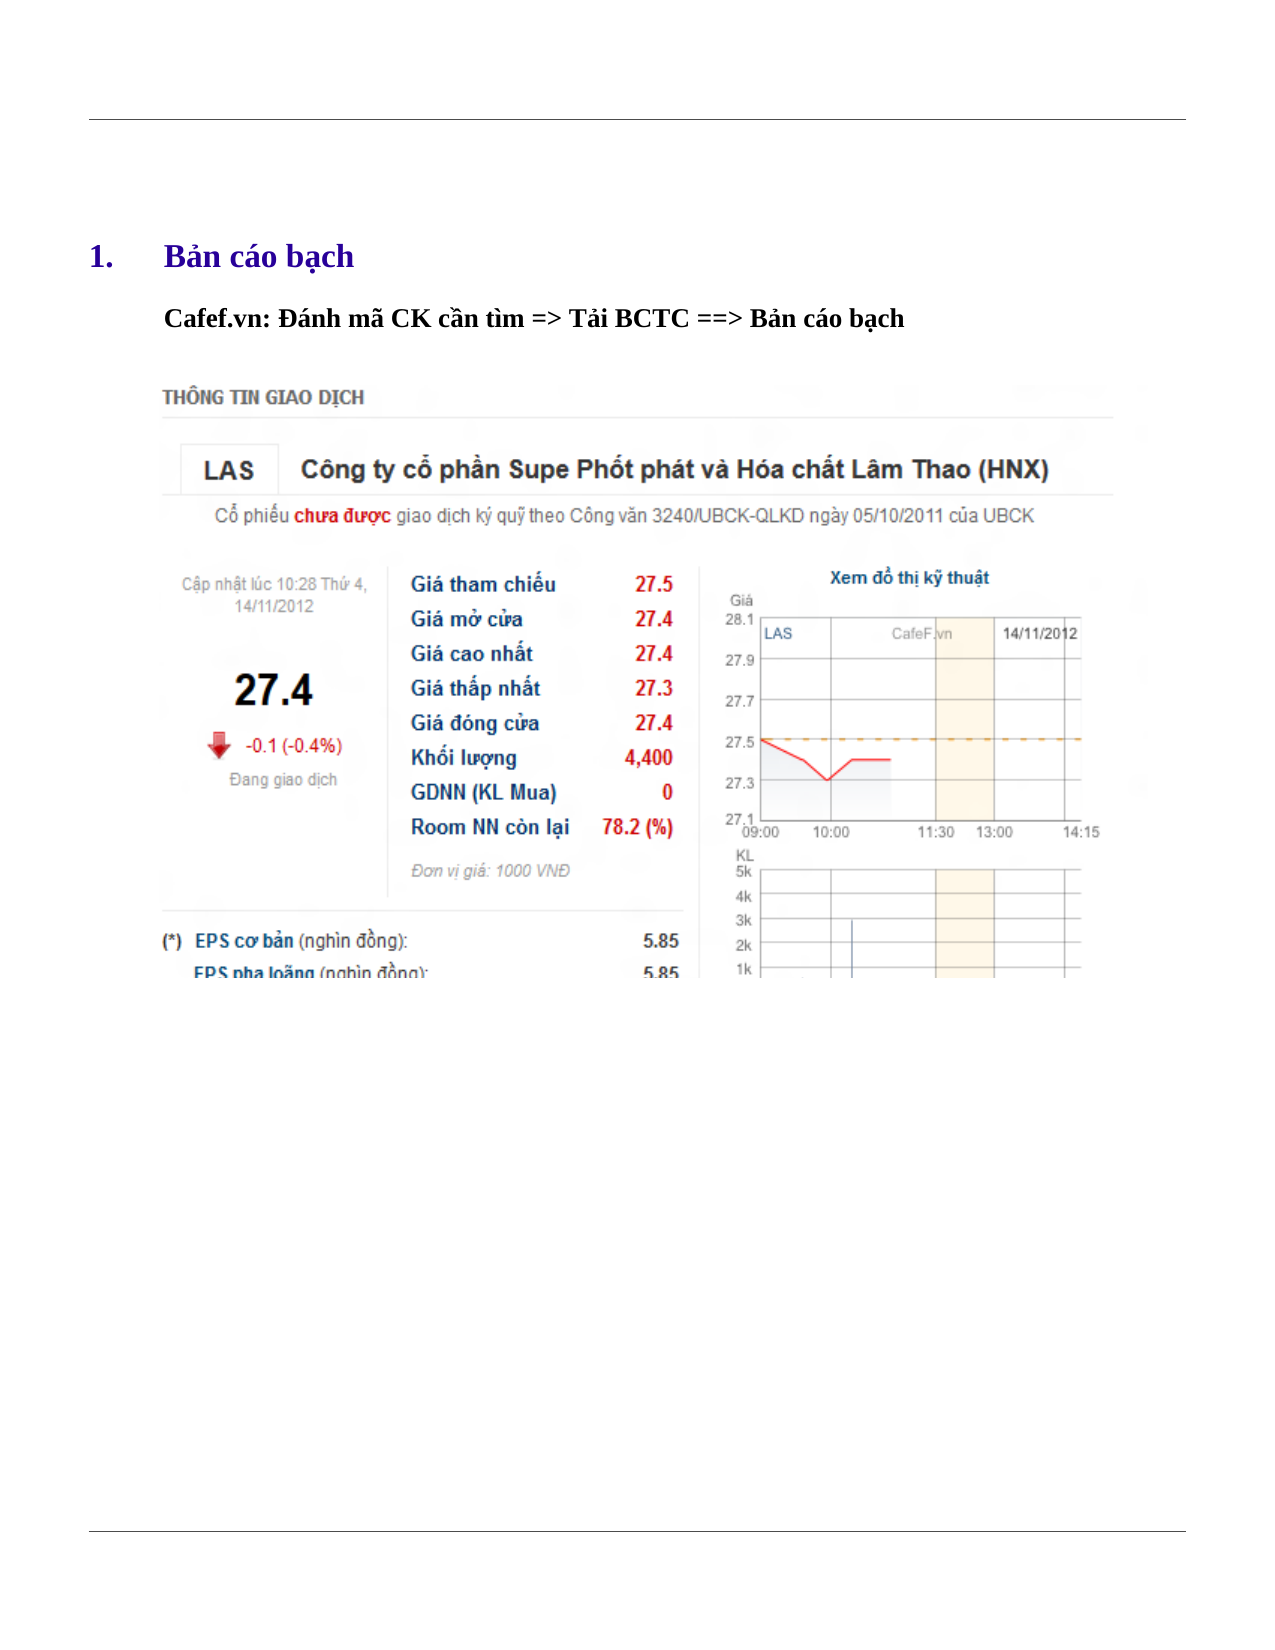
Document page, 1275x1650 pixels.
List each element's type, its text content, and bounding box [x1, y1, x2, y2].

subtitle Bản cáo bạch [88, 236, 1186, 274]
list Cafef.vn: Đánh mã CK cần tìm => Tải BCTC ==> Bản cáo bạch [126, 302, 1186, 334]
